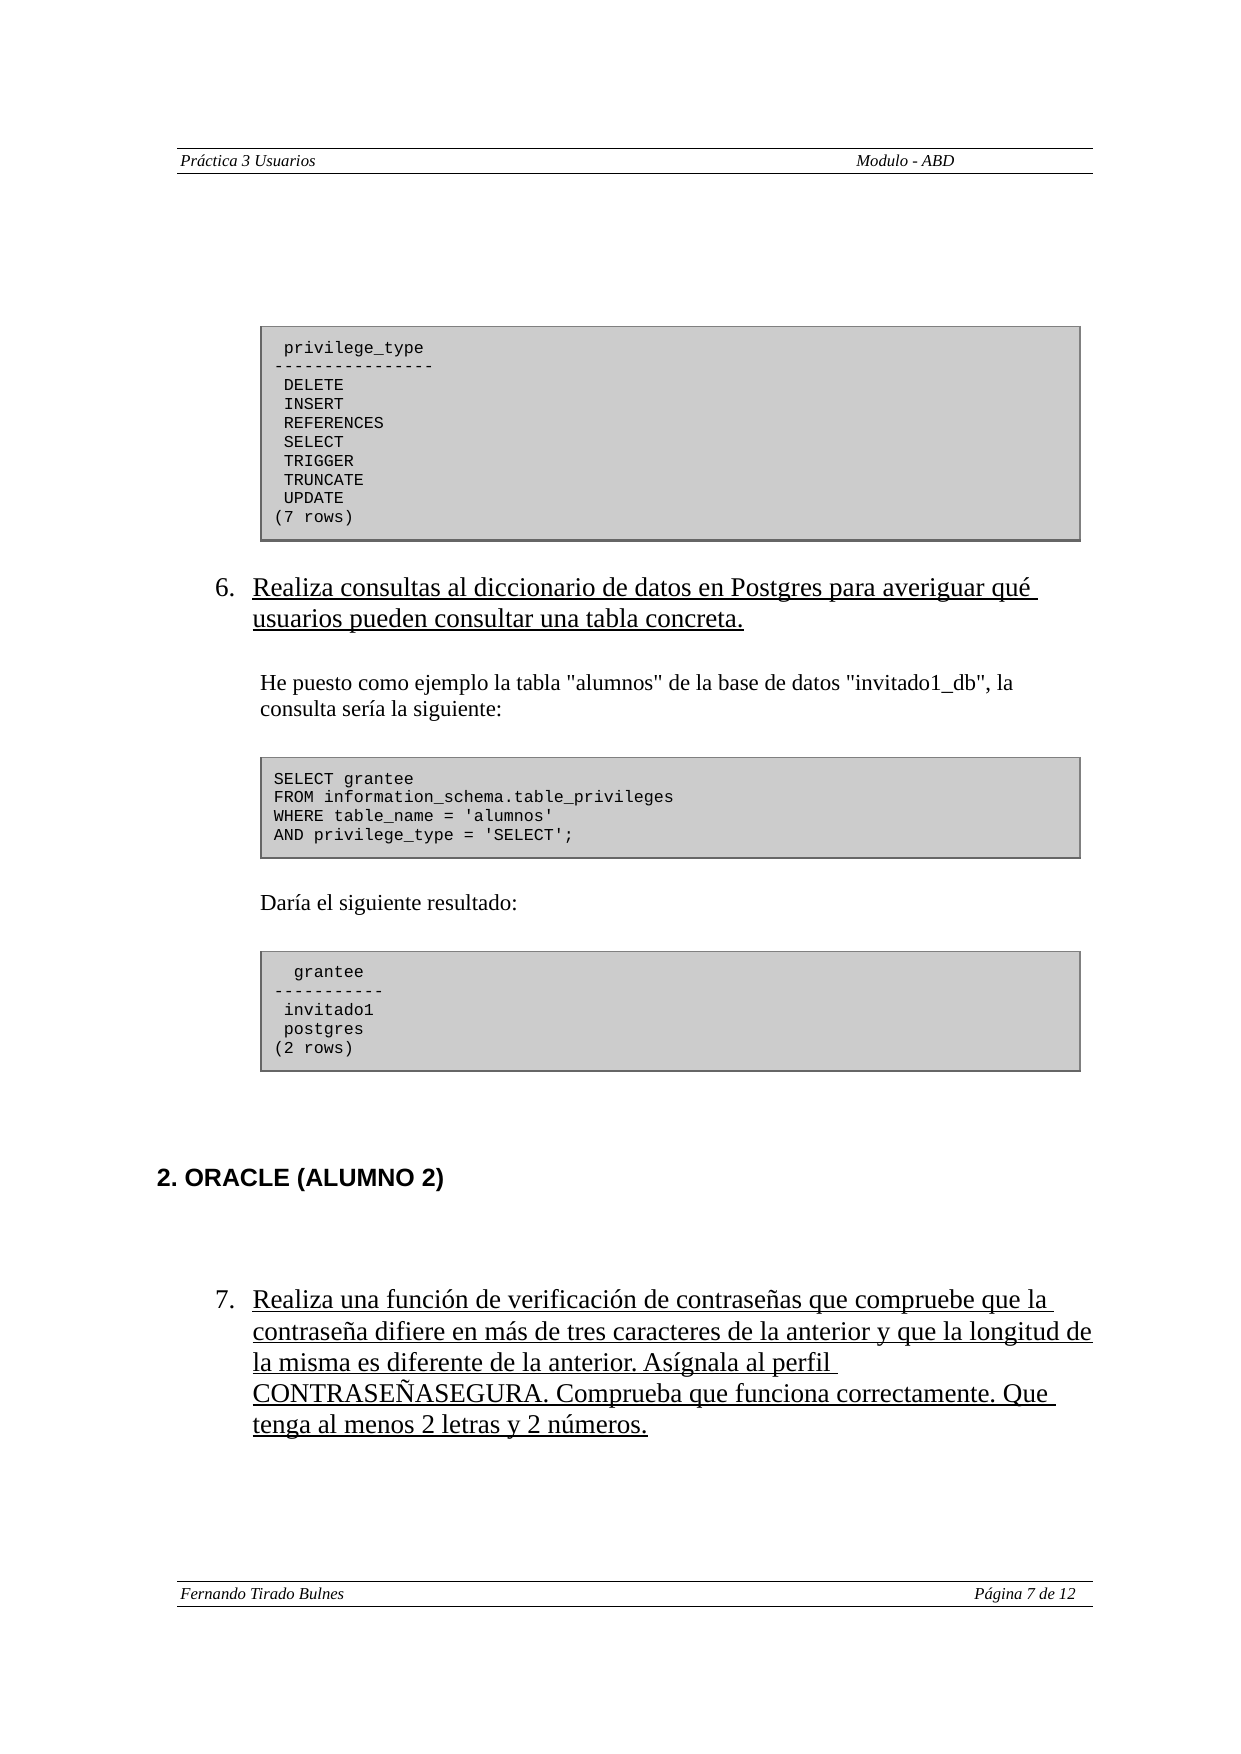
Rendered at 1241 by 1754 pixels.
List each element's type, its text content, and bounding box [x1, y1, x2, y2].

text SELECT [262, 420, 1079, 439]
text postgres [262, 1007, 1079, 1026]
text FROM information_schema.table_privileges [262, 776, 1079, 794]
text invitado1 [262, 988, 1079, 1007]
text UPDATE [262, 477, 1079, 496]
text WHERE table_name = 'alumnos' [262, 794, 1079, 813]
subtitle ORACLE (ALUMNO 2) [157, 1163, 1093, 1192]
text TRUNCATE [262, 458, 1079, 477]
text SELECT grantee [262, 758, 1079, 776]
text REFERENCES [262, 401, 1079, 420]
text (7 rows) [262, 496, 1079, 539]
list Realiza una función de verificación de contraseñas que compruebe que la contraseña difiere en más de tres caracteres de la anterior y que la longitud de la misma es diferente de la anterior. Asígnala al perfil CONTRASEÑASEGURA. Comprueba que funciona correctamente. Que tenga al menos 2 letras y 2 números. [215, 1283, 1093, 1439]
text AND privilege_type = 'SELECT'; [262, 813, 1079, 857]
text grantee [262, 952, 1079, 969]
text ----------- [262, 969, 1079, 988]
text (2 rows) [262, 1026, 1079, 1070]
text ---------------- [262, 345, 1079, 363]
text INSERT [262, 382, 1079, 401]
text DELETE [262, 363, 1079, 382]
list Realiza consultas al diccionario de datos en Postgres para averiguar qué usuarios pueden consultar una tabla concreta. [215, 571, 1093, 633]
text privilege_type [262, 327, 1079, 345]
text TRIGGER [262, 439, 1079, 458]
text He puesto como ejemplo la tabla "alumnos" de la base de datos "invitado1_db", la consulta sería la siguiente: [260, 669, 1081, 721]
text Daría el siguiente resultado: [260, 889, 1081, 915]
